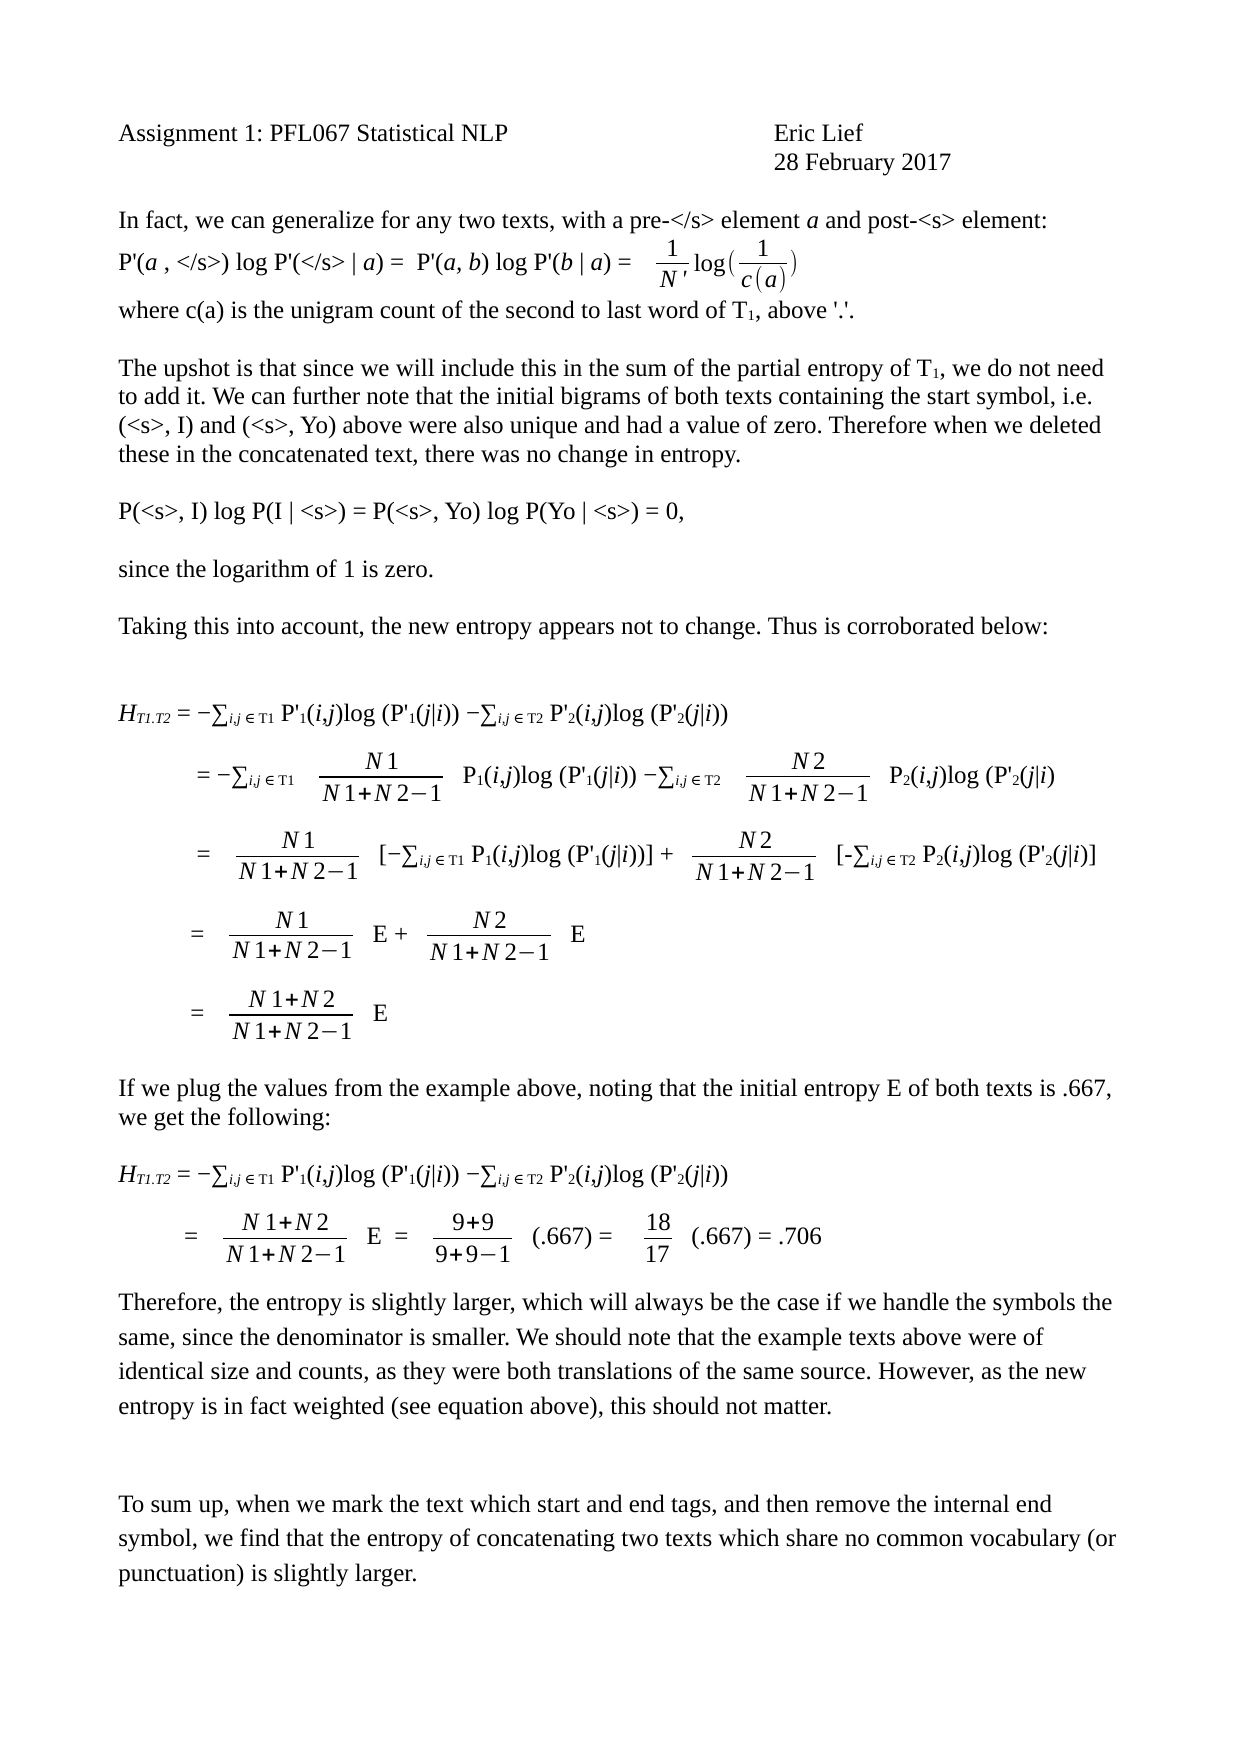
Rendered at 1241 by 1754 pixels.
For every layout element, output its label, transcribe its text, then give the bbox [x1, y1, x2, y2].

text In fact, we can generalize for any two texts, with a pre-</s> element a and post-<s> element: [118, 205, 1122, 234]
text If we plug the values from the example above, noting that the initial entropy E of both texts is .667, we get the following: [118, 1073, 1122, 1130]
text To sum up, when we mark the text which start and end tags, and then remove the internal end symbol, we find that the entropy of concatenating two texts which share no common vocabulary (or punctuation) is slightly larger. [118, 1489, 1122, 1587]
text where c(a) is the unigram count of the second to last word of T1, above '.'. [118, 295, 1122, 324]
text = E = (.667) = (.667) = .706 [118, 1208, 1122, 1267]
text = [−∑i,j ∈ T1 P1(i,j)log (P'1(j|i))] +[-∑i,j ∈ T2 P2(i,j)log (P'2(j|i)] [118, 826, 1122, 885]
text HT1.T2 = −∑i,j ∈ T1 P'1(i,j)log (P'1(j|i)) −∑i,j ∈ T2 P'2(i,j)log (P'2(j|i)) [118, 698, 1122, 726]
text P'(a , </s>) log P'(</s> | a) = P'(a, b) log P'(b | a) = [118, 234, 1122, 295]
text Taking this into account, the new entropy appears not to change. Thus is corroborated below: [118, 611, 1122, 640]
text = −∑i,j ∈ T1 P1(i,j)log (P'1(j|i)) −∑i,j ∈ T2 P2(i,j)log (P'2(j|i) [118, 747, 1122, 806]
text HT1.T2 = −∑i,j ∈ T1 P'1(i,j)log (P'1(j|i)) −∑i,j ∈ T2 P'2(i,j)log (P'2(j|i)) [118, 1159, 1122, 1188]
text = E [118, 985, 1122, 1044]
text = E +E [118, 906, 1122, 965]
text P(<s>, I) log P(I | <s>) = P(<s>, Yo) log P(Yo | <s>) = 0, [118, 496, 1122, 525]
text since the logarithm of 1 is zero. [118, 554, 1122, 583]
text The upshot is that since we will include this in the sum of the partial entropy of T1, we do not need to add it. We can further note that the initial bigrams of both texts containing the start symbol, i.e. (<s>, I) and (<s>, Yo) above were also unique and had a value of zero. Therefore when we deleted these in the concatenated text, there was no change in entropy. [118, 353, 1122, 468]
text Therefore, the entropy is slightly larger, which will always be the case if we handle the symbols the same, since the denominator is smaller. We should note that the example texts above were of identical size and counts, as they were both translations of the same source. However, as the new entropy is in fact weighted (see equation above), this should not matter. [118, 1287, 1122, 1420]
